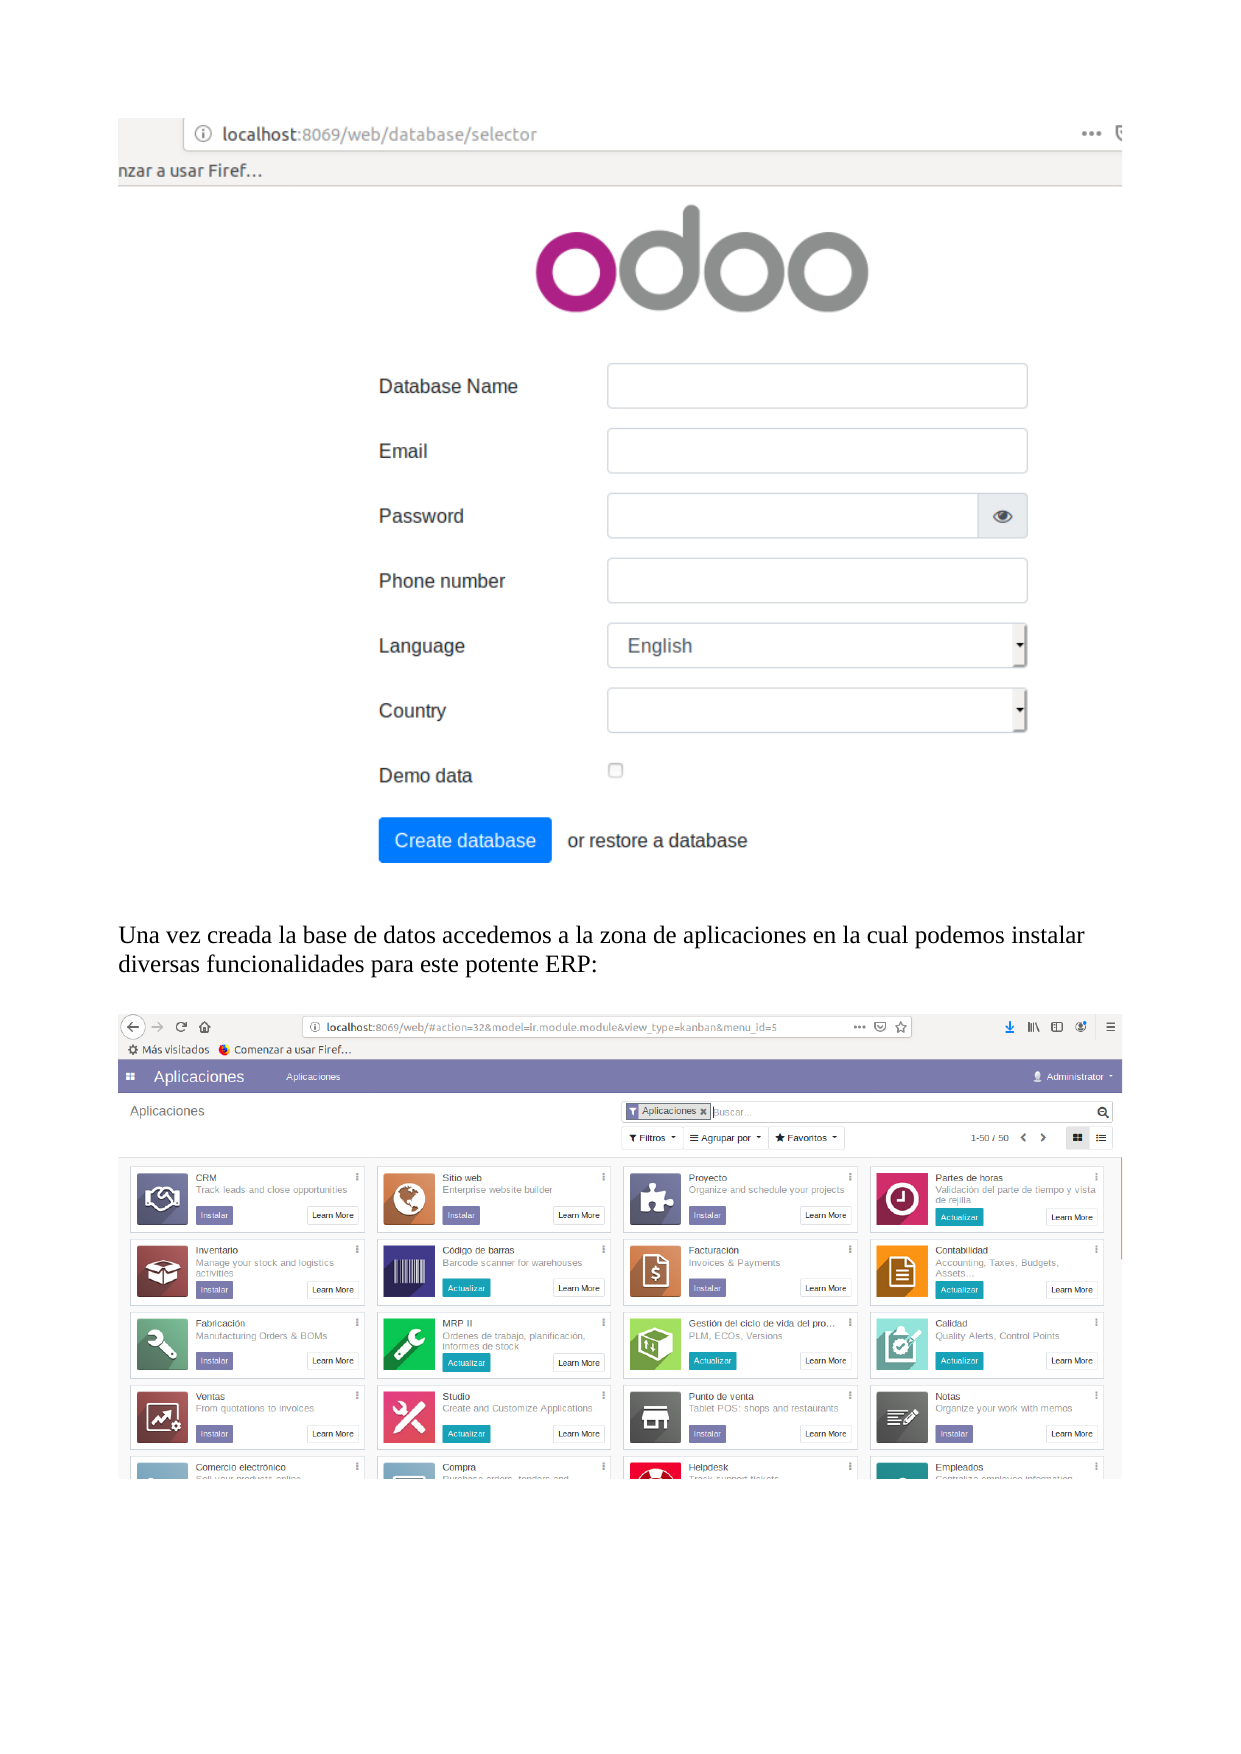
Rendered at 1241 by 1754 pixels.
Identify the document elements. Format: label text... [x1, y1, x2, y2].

text Una vez creada la base de datos accedemos a la zona de aplicaciones en la cual podemos instalar diversas funcionalidades para este potente ERP: [118, 920, 1122, 978]
picture [118, 1014, 1123, 1479]
picture [118, 118, 1123, 863]
